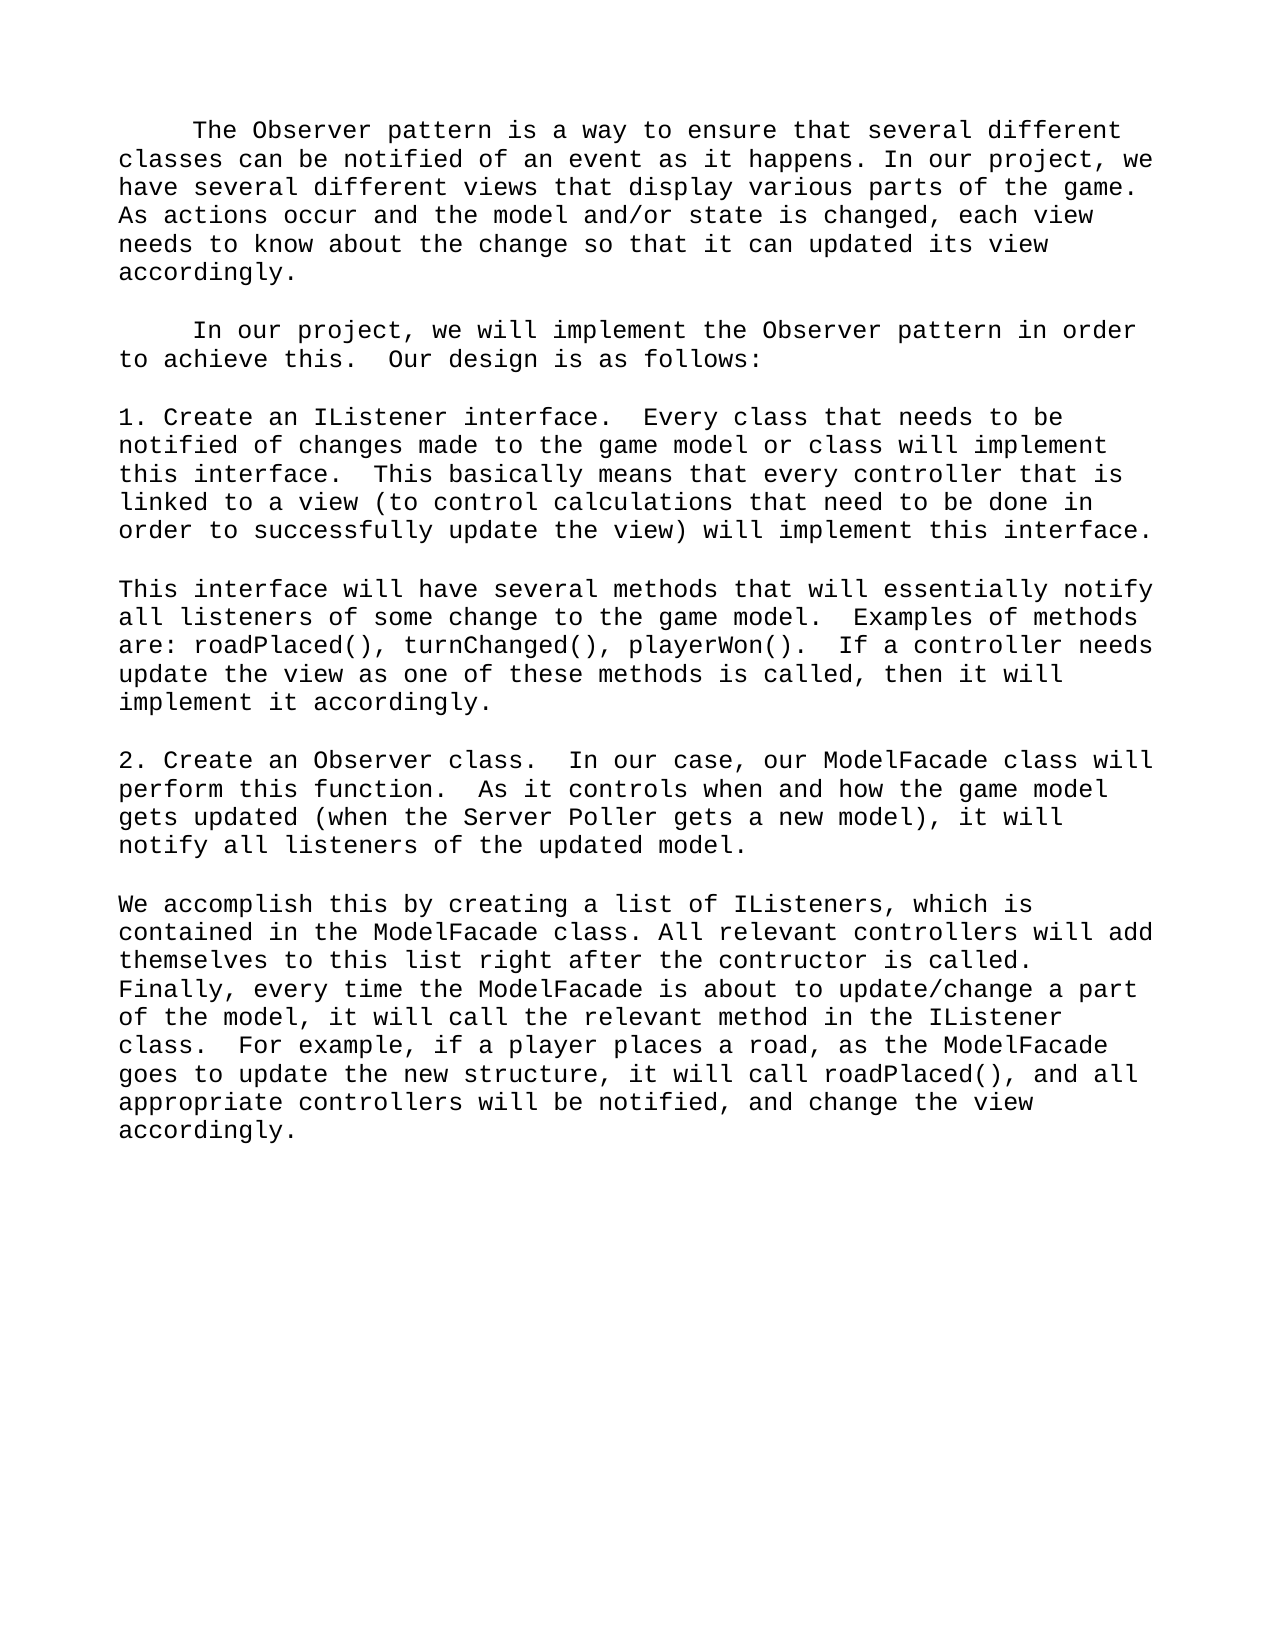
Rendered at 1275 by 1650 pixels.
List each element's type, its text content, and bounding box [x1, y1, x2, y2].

text In our project, we will implement the Observer pattern in order to achieve this. Our design is as follows: [118, 318, 1157, 375]
text The Observer pattern is a way to ensure that several different classes can be notified of an event as it happens. In our project, we have several different views that display various parts of the game. As actions occur and the model and/or state is changed, each view needs to know about the change so that it can updated its view accordingly. [118, 118, 1157, 288]
text 1. Create an IListener interface. Every class that needs to be notified of changes made to the game model or class will implement this interface. This basically means that every controller that is linked to a view (to control calculations that need to be done in order to successfully update the view) will implement this interface. [118, 405, 1157, 546]
text This interface will have several methods that will essentially notify all listeners of some change to the game model. Examples of methods are: roadPlaced(), turnChanged(), playerWon(). If a controller needs update the view as one of these methods is called, then it will implement it accordingly. [118, 576, 1157, 718]
text We accomplish this by creating a list of IListeners, which is contained in the ModelFacade class. All relevant controllers will add themselves to this list right after the contructor is called. Finally, every time the ModelFacade is about to update/change a part of the model, it will call the relevant method in the IListener class. For example, if a player places a road, as the ModelFacade goes to update the new structure, it will call roadPlaced(), and all appropriate controllers will be notified, and change the view accordingly. [118, 891, 1157, 1146]
text 2. Create an Observer class. In our case, our ModelFacade class will perform this function. As it controls when and how the game model gets updated (when the Server Poller gets a new model), it will notify all listeners of the updated model. [118, 748, 1157, 861]
